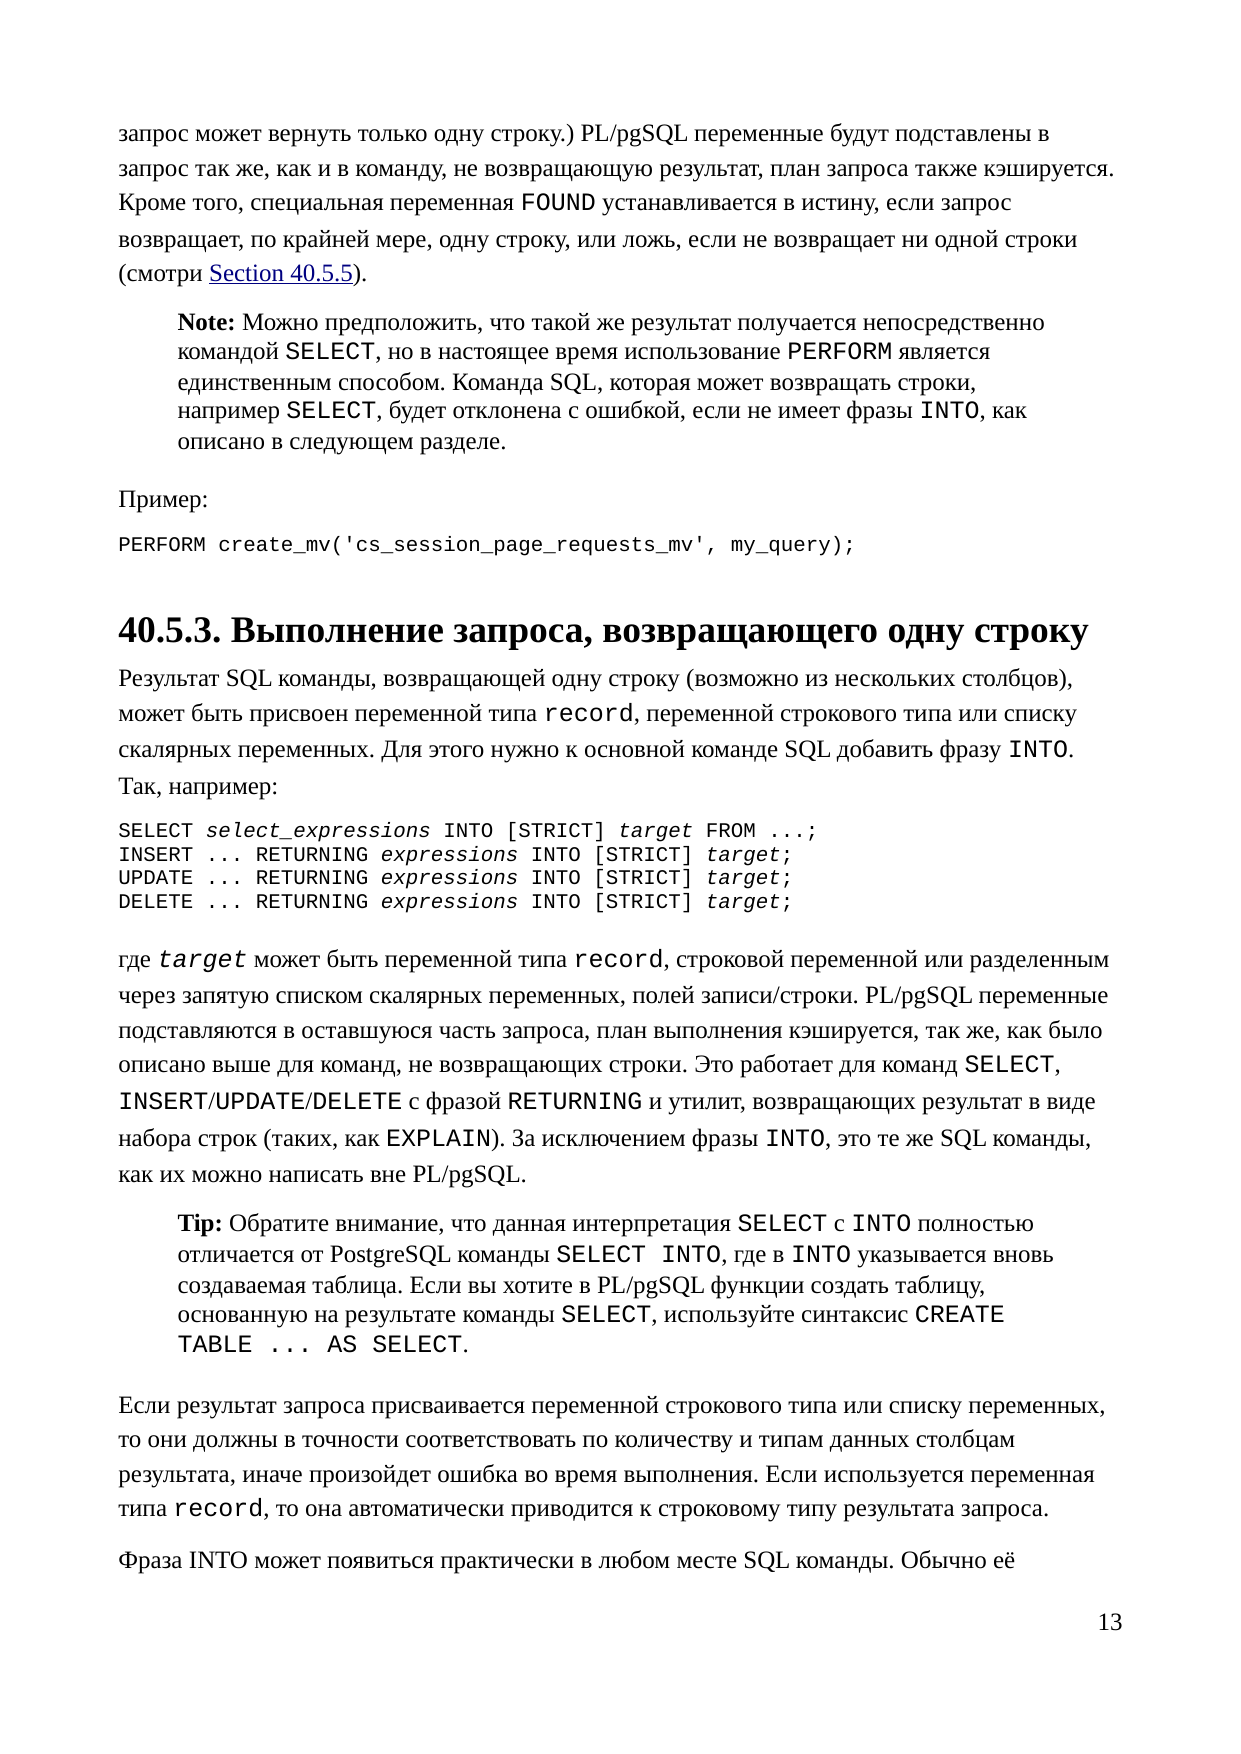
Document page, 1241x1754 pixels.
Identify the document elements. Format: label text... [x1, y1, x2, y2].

text Если результат запроса присваивается переменной строкового типа или списку переменных, то они должны в точности соответствовать по количеству и типам данных столбцам результата, иначе произойдет ошибка во время выполнения. Если используется переменная типа record, то она автоматически приводится к строковому типу результата запроса. [118, 1390, 1122, 1524]
text INSERT ... RETURNING expressions INTO [STRICT] target; [118, 843, 1122, 867]
text DELETE ... RETURNING expressions INTO [STRICT] target; [118, 891, 1122, 914]
text SELECT select_expressions INTO [STRICT] target FROM ...; [118, 820, 1122, 843]
subtitle 40.5.3. Выполнение запроса, возвращающего одну строку [118, 608, 1122, 651]
text где target может быть переменной типа record, строковой переменной или разделенным через запятую списком скалярных переменных, полей записи/строки. PL/pgSQL переменные подставляются в оставшуюся часть запроса, план выполнения кэшируется, так же, как было описано выше для команд, не возвращающих строки. Это работает для команд SELECT, INSERT/UPDATE/DELETE с фразой RETURNING и утилит, возвращающих результат в виде набора строк (таких, как EXPLAIN). За исключением фразы INTO, это те же SQL команды, как их можно написать вне PL/pgSQL. [118, 944, 1122, 1188]
text Note: Можно предположить, что такой же результат получается непосредственно командой SELECT, но в настоящее время использование PERFORM является единственным способом. Команда SQL, которая может возвращать строки, например SELECT, будет отклонена с ошибкой, если не имеет фразы INTO, как описано в следующем разделе. [177, 307, 1063, 455]
text запрос может вернуть только одну строку.) PL/pgSQL переменные будут подставлены в запрос так же, как и в команду, не возвращающую результат, план запроса также кэшируется. Кроме того, специальная переменная FOUND устанавливается в истину, если запрос возвращает, по крайней мере, одну строку, или ложь, если не возвращает ни одной строки (смотри Section 40.5.5). [118, 118, 1122, 287]
text PERFORM create_mv('cs_session_page_requests_mv', my_query); [118, 534, 1122, 557]
text Результат SQL команды, возвращающей одну строку (возможно из нескольких столбцов), может быть присвоен переменной типа record, переменной строкового типа или списку скалярных переменных. Для этого нужно к основной команде SQL добавить фразу INTO. Так, например: [118, 663, 1122, 799]
text Tip: Обратите внимание, что данная интерпретация SELECT с INTO полностью отличается от PostgreSQL команды SELECT INTO, где в INTO указывается вновь создаваемая таблица. Если вы хотите в PL/pgSQL функции создать таблицу, основанную на результате команды SELECT, используйте синтаксис CREATE TABLE ... AS SELECT. [177, 1208, 1063, 1360]
text Фраза INTO может появиться практически в любом месте SQL команды. Обычно её [118, 1545, 1122, 1573]
text Пример: [118, 484, 1122, 513]
text UPDATE ... RETURNING expressions INTO [STRICT] target; [118, 867, 1122, 891]
